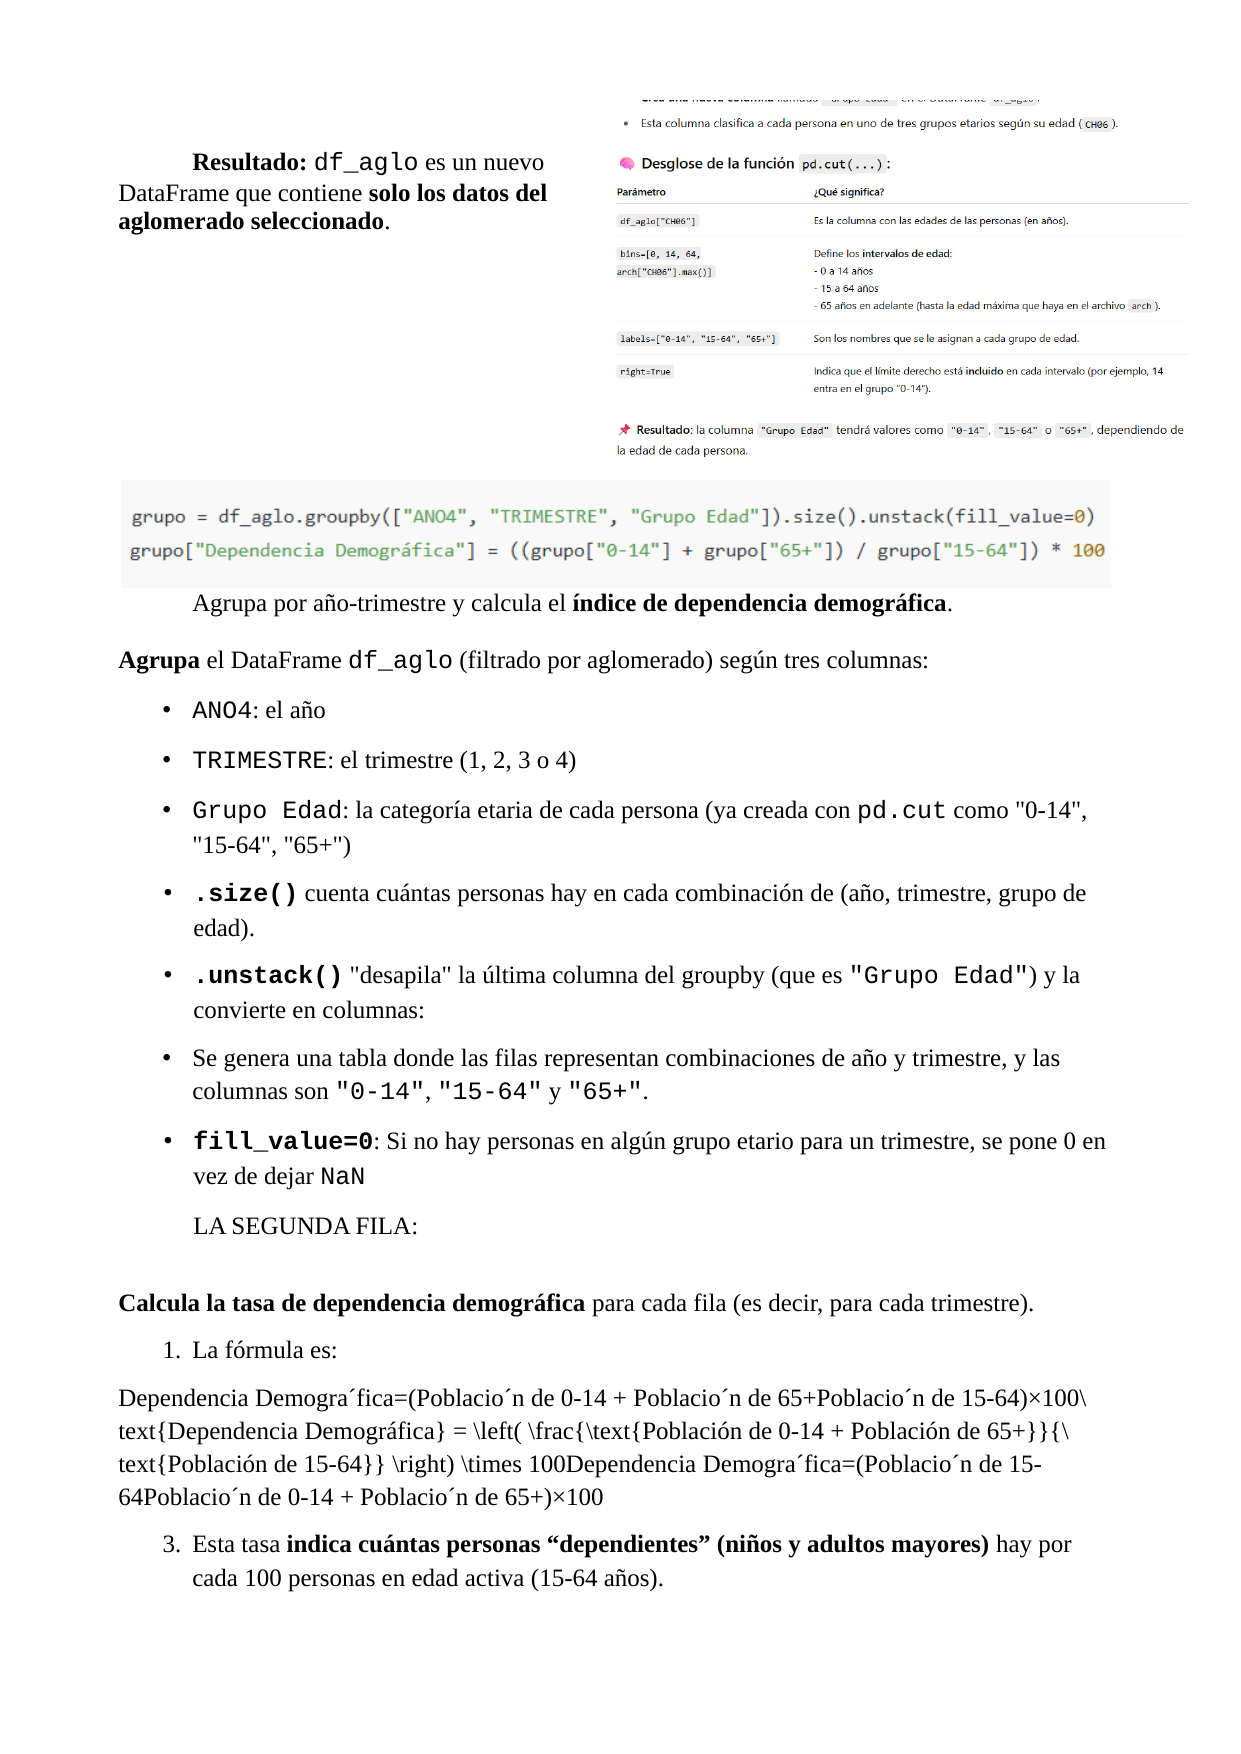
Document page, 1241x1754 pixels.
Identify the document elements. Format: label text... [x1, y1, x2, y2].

list .unstack() "desapila" la última columna del groupby (que es "Grupo Edad") y la convierte en columnas: [164, 961, 1122, 1024]
list Grupo Edad: la categoría etaria de cada persona (ya creada con pd.cut como "0-14", "15-64", "65+") [162, 795, 1122, 859]
text Agrupa por año-trimestre y calcula el índice de dependencia demográfica. [118, 465, 1122, 616]
list ANO4: el año [162, 695, 1122, 726]
picture [121, 480, 1112, 588]
text Agrupa el DataFrame df_aglo (filtrado por aglomerado) según tres columnas: [118, 645, 1122, 676]
text Calcula la tasa de dependencia demográfica para cada fila (es decir, para cada trimestre). [118, 1288, 1122, 1316]
list Esta tasa indica cuántas personas “dependientes” (niños y adultos mayores) hay por cada 100 personas en edad activa (15-64 años). [162, 1529, 1122, 1591]
list La fórmula es: [162, 1335, 1122, 1364]
list .size() cuenta cuántas personas hay en cada combinación de (año, trimestre, grupo de edad). [164, 878, 1122, 942]
list fill_value=0: Si no hay personas en algún grupo etario para un trimestre, se pone 0 en vez de dejar NaN [164, 1126, 1122, 1192]
list TRIMESTRE: el trimestre (1, 2, 3 o 4) [162, 745, 1122, 776]
list Se genera una tabla donde las filas representan combinaciones de año y trimestre, y las columnas son "0-14", "15-64" y "65+". [162, 1043, 1122, 1107]
text Dependencia Demograˊfica=(Poblacioˊn de 0-14 + Poblacioˊn de 65+Poblacioˊn de 15-64)×100\text{Dependencia Demográfica} = \left( \frac{\text{Población de 0-14 + Población de 65+}}{\text{Población de 15-64}} \right) \times 100Dependencia Demograˊfica=(Poblacioˊn de 15-64Poblacioˊn de 0-14 + Poblacioˊn de 65+​)×100 [118, 1383, 1122, 1511]
picture [601, 100, 1192, 472]
list LA SEGUNDA FILA: [164, 1211, 1122, 1240]
text Resultado: df_aglo es un nuevo DataFrame que contiene solo los datos del aglomerado seleccionado. [118, 147, 601, 235]
